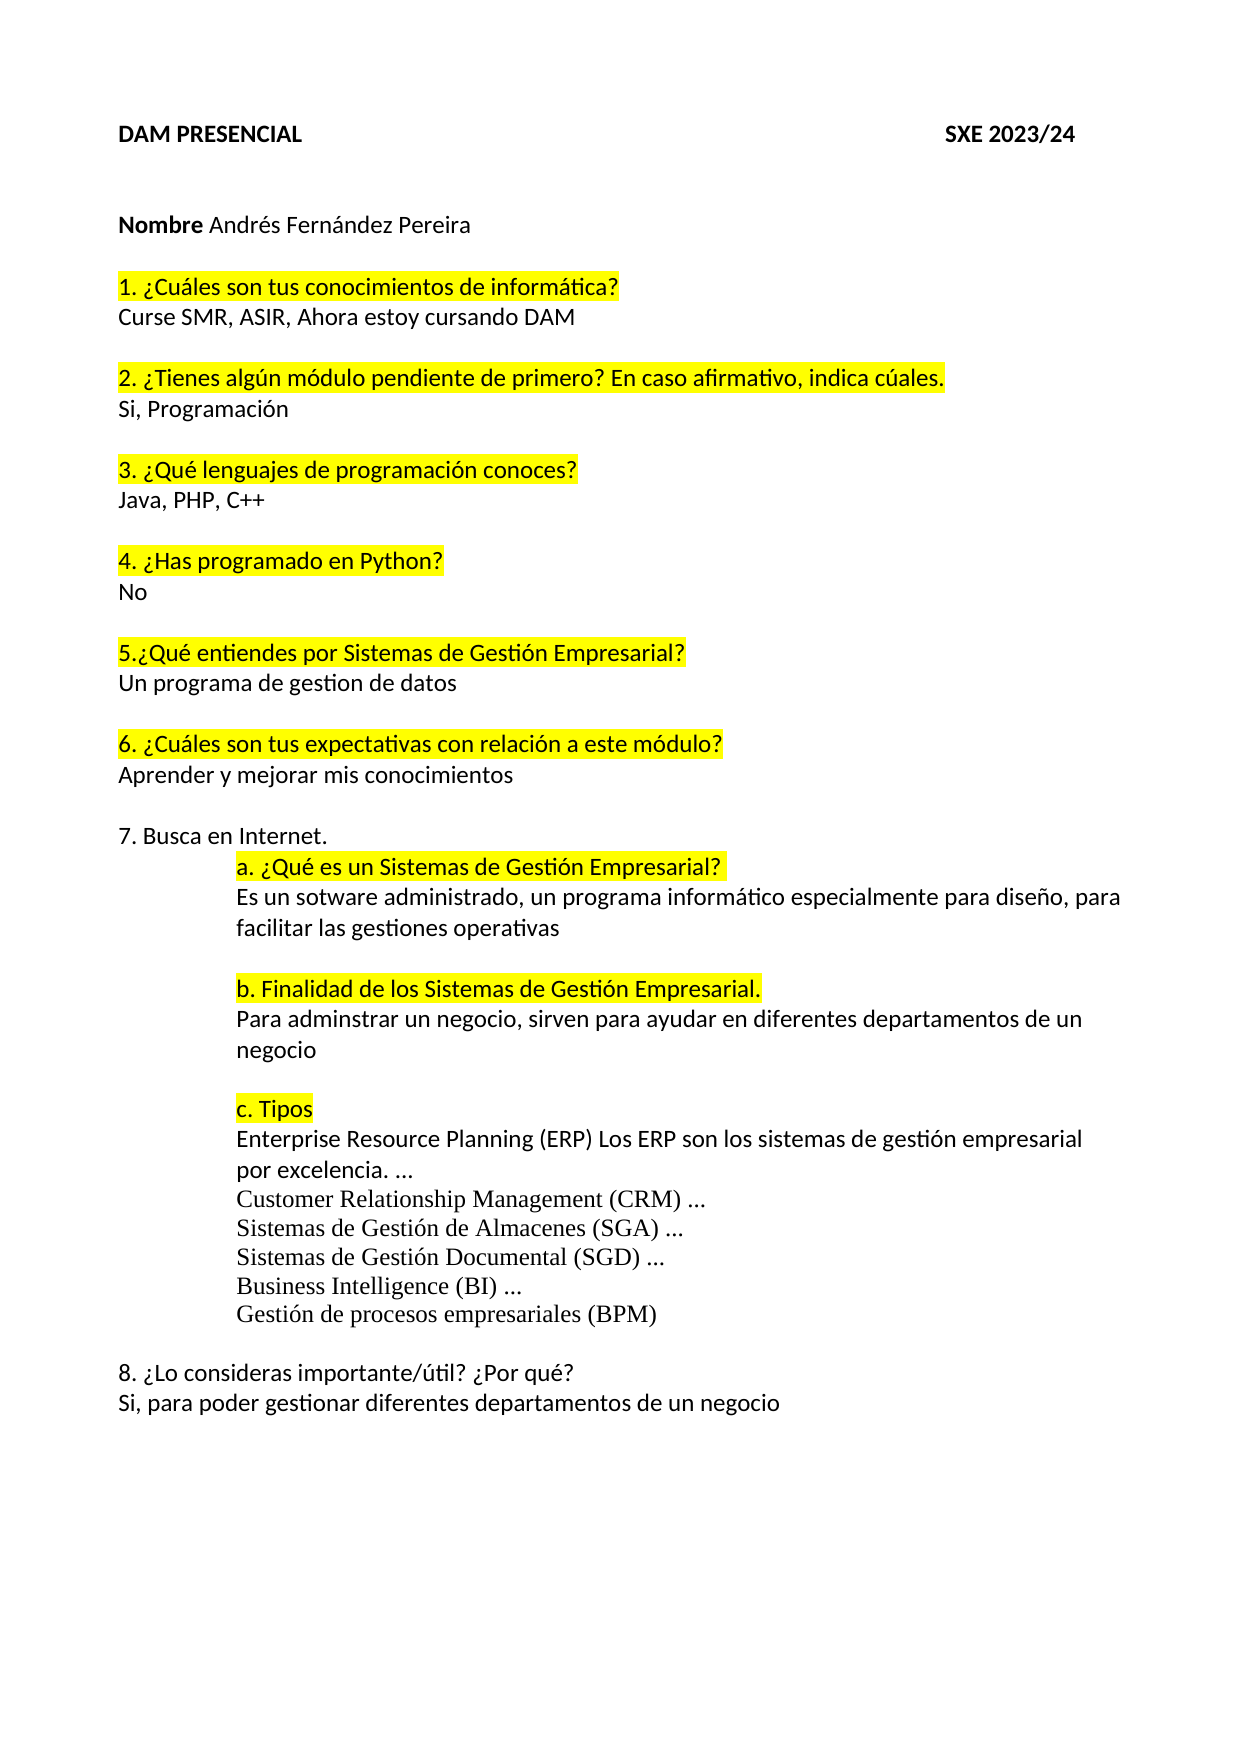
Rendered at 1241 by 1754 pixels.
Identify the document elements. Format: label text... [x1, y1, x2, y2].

text Un programa de gestion de datos [118, 667, 1122, 698]
text Nombre Andrés Fernández Pereira [118, 210, 1122, 240]
text No [118, 576, 1122, 606]
text Si, para poder gestionar diferentes departamentos de un negocio [118, 1388, 1122, 1418]
text 1. ¿Cuáles son tus conocimientos de informática? [118, 271, 1122, 301]
text Curse SMR, ASIR, Ahora estoy cursando DAM [118, 301, 1122, 332]
text 4. ¿Has programado en Python? [118, 545, 1122, 576]
text Business Intelligence (BI) ... [118, 1271, 1122, 1299]
text 2. ¿Tienes algún módulo pendiente de primero? En caso afirmativo, indica cúales. [118, 362, 1122, 393]
text 3. ¿Qué lenguajes de programación conoces? [118, 454, 1122, 484]
text c. Tipos [118, 1093, 1122, 1123]
text Sistemas de Gestión Documental (SGD) ... [118, 1242, 1122, 1271]
text DAM PRESENCIAL SXE 2023/24 [118, 118, 1122, 149]
text Gestión de procesos empresariales (BPM) [118, 1299, 1122, 1328]
text Sistemas de Gestión de Almacenes (SGA) ... [118, 1213, 1122, 1242]
text 8. ¿Lo consideras importante/útil? ¿Por qué? [118, 1357, 1122, 1388]
text Enterprise Resource Planning (ERP) Los ERP son los sistemas de gestión empresarial por excelencia. ... [118, 1123, 1122, 1184]
text 5.¿Qué entiendes por Sistemas de Gestión Empresarial? [118, 637, 1122, 667]
text b. Finalidad de los Sistemas de Gestión Empresarial. [118, 973, 1122, 1003]
text 6. ¿Cuáles son tus expectativas con relación a este módulo? [118, 728, 1122, 759]
text Es un sotware administrado, un programa informático especialmente para diseño, para facilitar las gestiones operativas [118, 881, 1122, 942]
text Para adminstrar un negocio, sirven para ayudar en diferentes departamentos de un negocio [118, 1003, 1122, 1064]
text 7. Busca en Internet. [118, 820, 1122, 851]
text Java, PHP, C++ [118, 484, 1122, 515]
text a. ¿Qué es un Sistemas de Gestión Empresarial? [118, 851, 1122, 881]
text Si, Programación [118, 393, 1122, 423]
text Aprender y mejorar mis conocimientos [118, 759, 1122, 789]
text Customer Relationship Management (CRM) ... [118, 1184, 1122, 1213]
